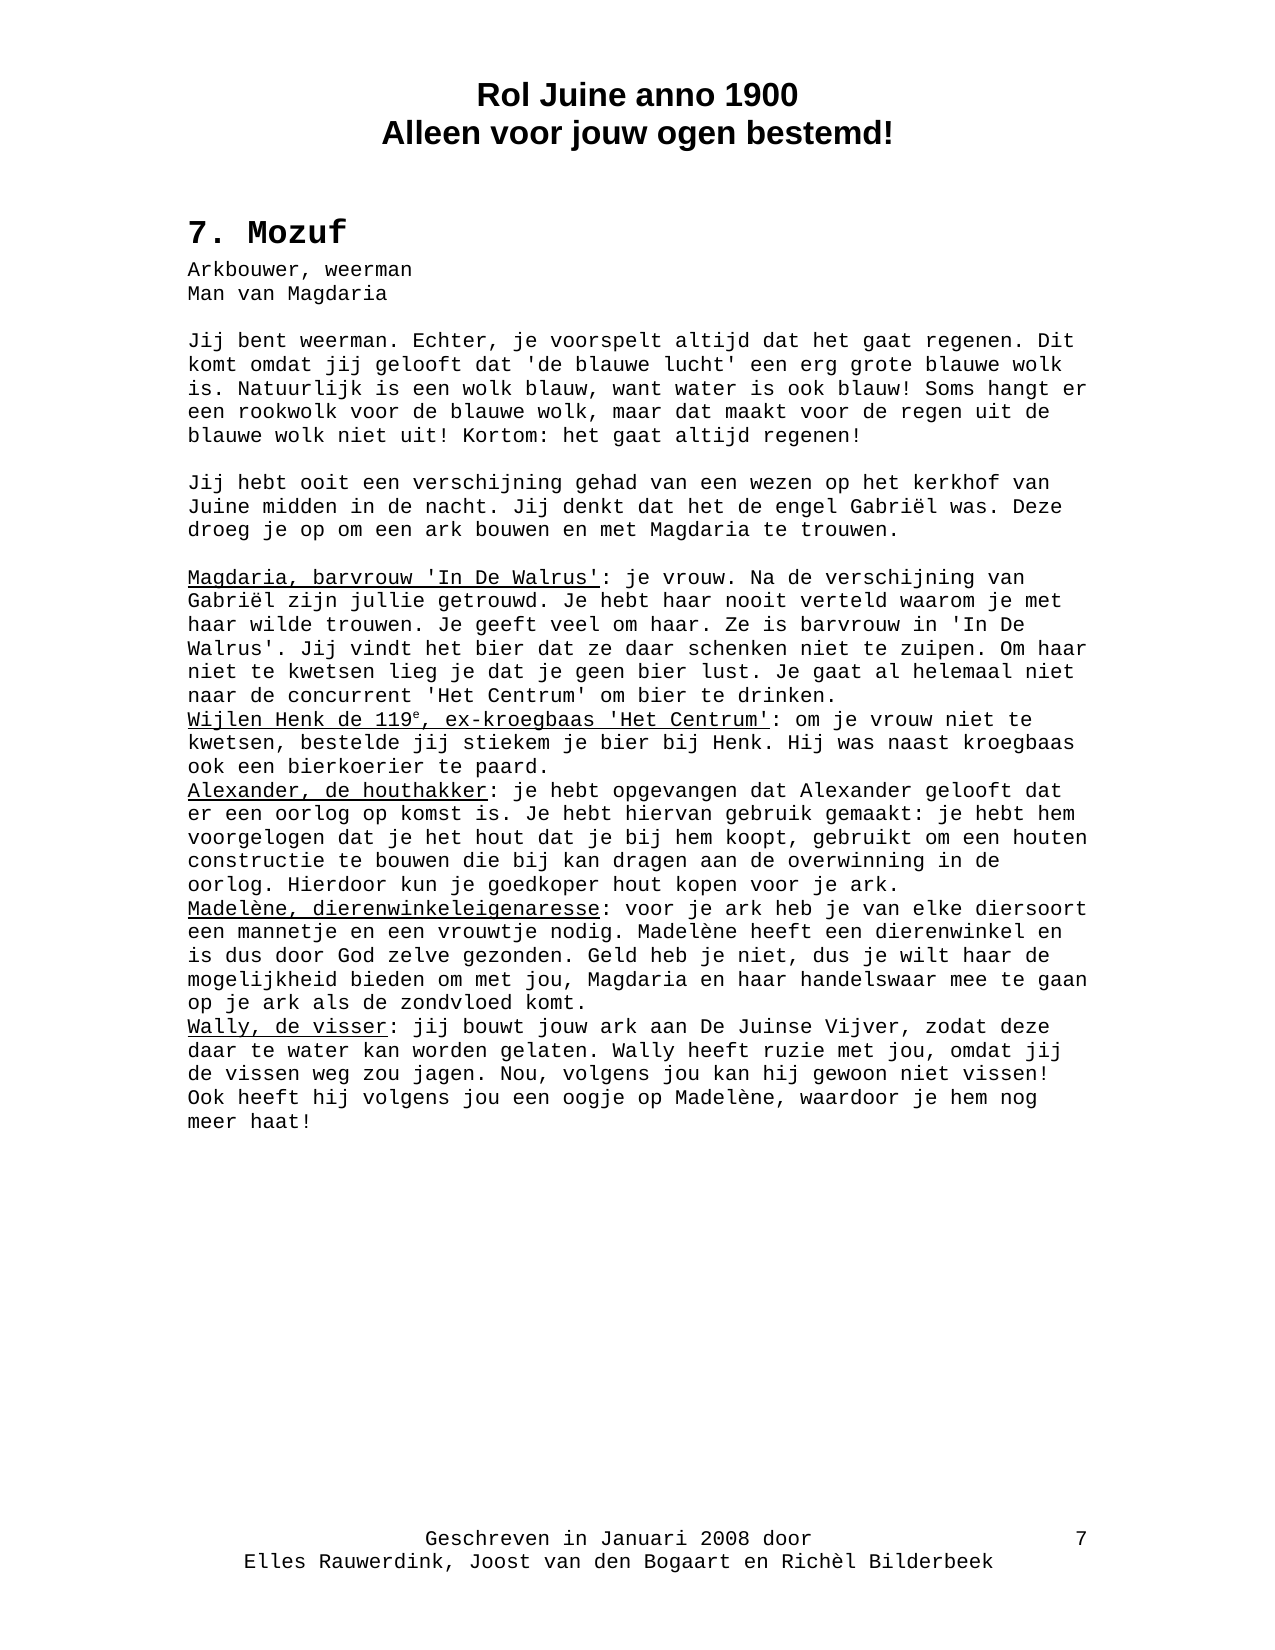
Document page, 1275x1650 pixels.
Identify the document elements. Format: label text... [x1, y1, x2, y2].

text Madelène, dierenwinkeleigenaresse: voor je ark heb je van elke diersoort een mannetje en een vrouwtje nodig. Madelène heeft een dierenwinkel en is dus door God zelve gezonden. Geld heb je niet, dus je wilt haar de mogelijkheid bieden om met jou, Magdaria en haar handelswaar mee te gaan op je ark als de zondvloed komt. [187, 898, 1087, 1016]
text Jij bent weerman. Echter, je voorspelt altijd dat het gaat regenen. Dit komt omdat jij gelooft dat 'de blauwe lucht' een erg grote blauwe wolk is. Natuurlijk is een wolk blauw, want water is ook blauw! Soms hangt er een rookwolk voor de blauwe wolk, maar dat maakt voor de regen uit de blauwe wolk niet uit! Kortom: het gaat altijd regenen! [187, 330, 1087, 448]
text Wally, de visser: jij bouwt jouw ark aan De Juinse Vijver, zodat deze daar te water kan worden gelaten. Wally heeft ruzie met jou, omdat jij de vissen weg zou jagen. Nou, volgens jou kan hij gewoon niet vissen! Ook heeft hij volgens jou een oogje op Madelène, waardoor je hem nog meer haat! [187, 1016, 1087, 1134]
subtitle 7. Mozuf [187, 215, 1087, 253]
text Alexander, de houthakker: je hebt opgevangen dat Alexander gelooft dat er een oorlog op komst is. Je hebt hiervan gebruik gemaakt: je hebt hem voorgelogen dat je het hout dat je bij hem koopt, gebruikt om een houten constructie te bouwen die bij kan dragen aan de overwinning in de oorlog. Hierdoor kun je goedkoper hout kopen voor je ark. [187, 779, 1087, 898]
text Wijlen Henk de 119e, ex-kroegbaas 'Het Centrum': om je vrouw niet te kwetsen, bestelde jij stiekem je bier bij Henk. Hij was naast kroegbaas ook een bierkoerier te paard. [187, 709, 1087, 779]
text Man van Magdaria [187, 283, 1087, 307]
text Magdaria, barvrouw 'In De Walrus': je vrouw. Na de verschijning van Gabriël zijn jullie getrouwd. Je hebt haar nooit verteld waarom je met haar wilde trouwen. Je geeft veel om haar. Ze is barvrouw in 'In De Walrus'. Jij vindt het bier dat ze daar schenken niet te zuipen. Om haar niet te kwetsen lieg je dat je geen bier lust. Je gaat al helemaal niet naar de concurrent 'Het Centrum' om bier te drinken. [187, 567, 1087, 709]
text Arkbouwer, weerman [187, 259, 1087, 283]
text Jij hebt ooit een verschijning gehad van een wezen op het kerkhof van Juine midden in de nacht. Jij denkt dat het de engel Gabriël was. Deze droeg je op om een ark bouwen en met Magdaria te trouwen. [187, 472, 1087, 543]
